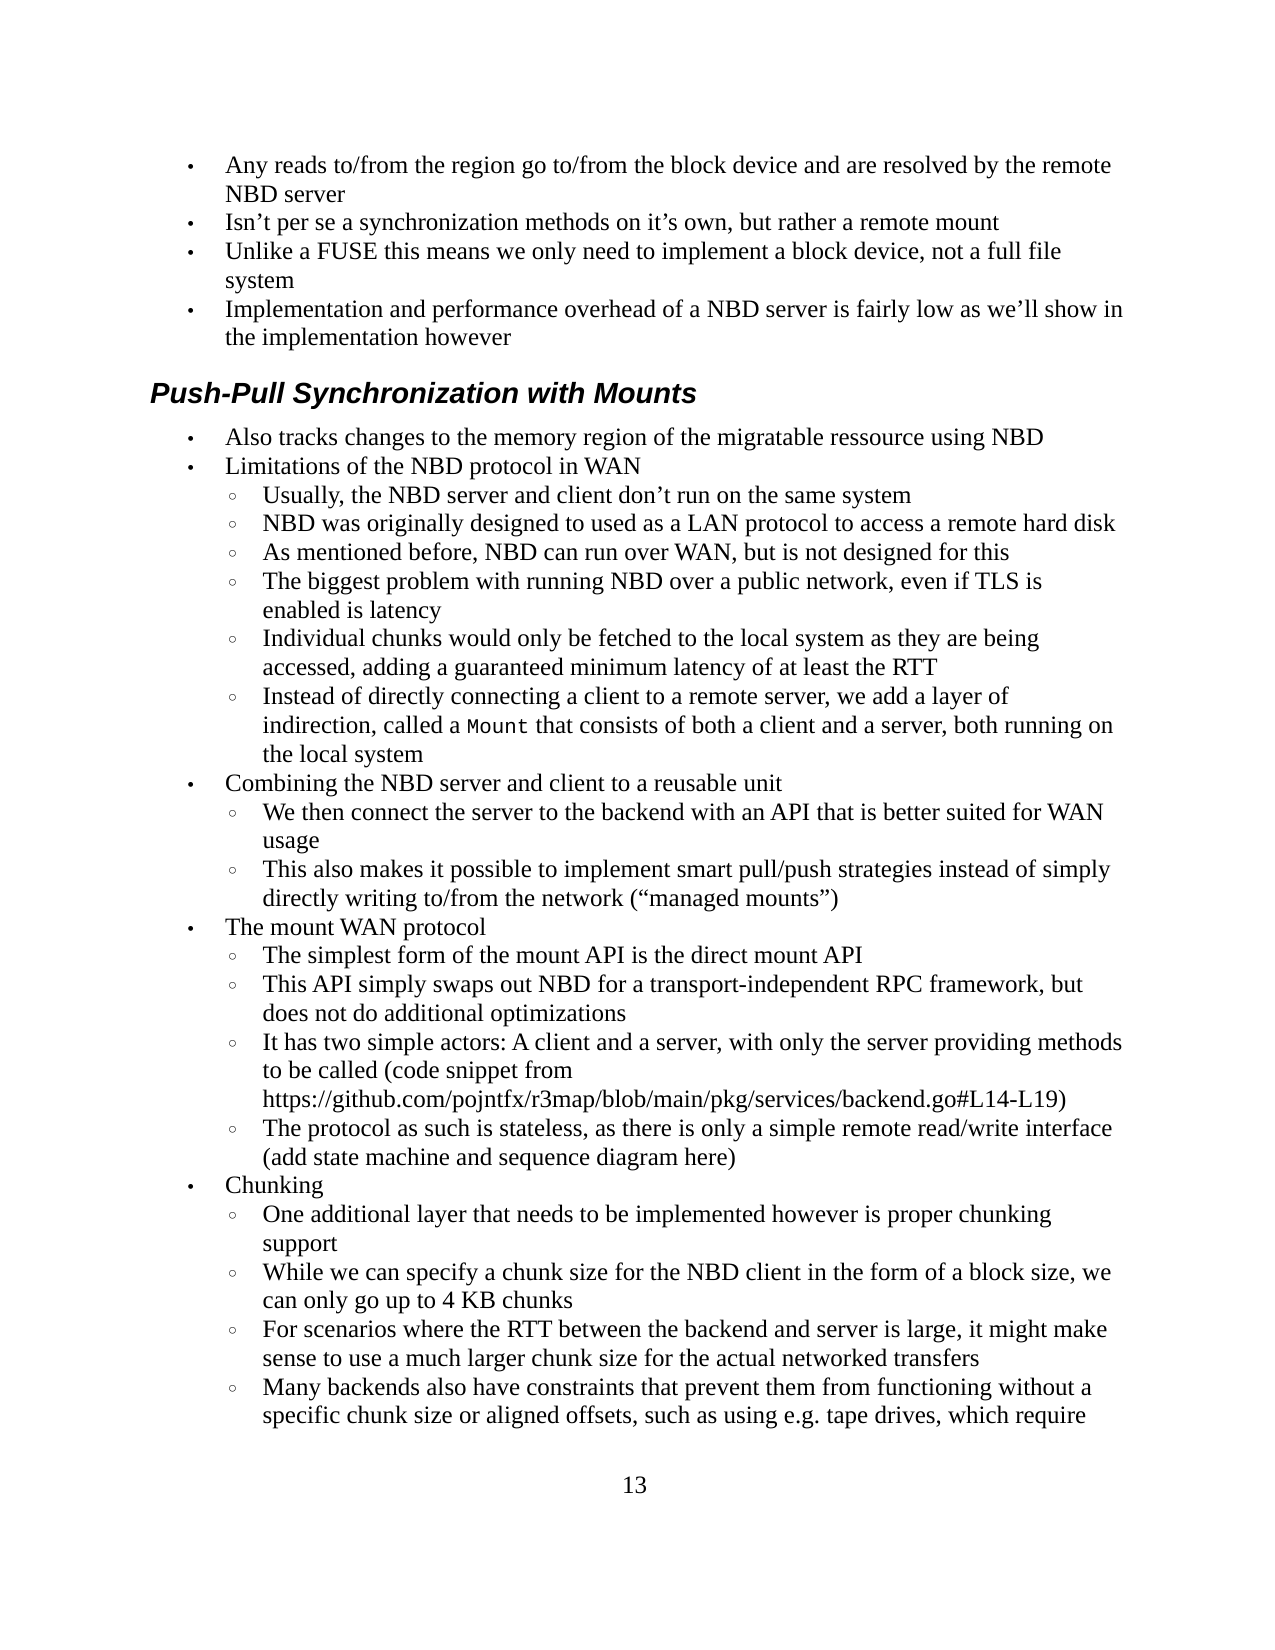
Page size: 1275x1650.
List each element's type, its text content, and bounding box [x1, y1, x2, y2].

list It has two simple actors: A client and a server, with only the server providing methods to be called (code snippet from https://github.com/pojntfx/r3map/blob/main/pkg/services/backend.go#L14-L19) [225, 1027, 1125, 1113]
list As mentioned before, NBD can run over WAN, but is not designed for this [225, 537, 1125, 566]
list Instead of directly connecting a client to a remote server, we add a layer of indirection, called a Mount that consists of both a client and a server, both running on the local system [225, 681, 1125, 768]
list Unlike a FUSE this means we only need to implement a block device, not a full file system [187, 236, 1125, 294]
list Combining the NBD server and client to a reusable unit [187, 768, 1125, 797]
list Implementation and performance overhead of a NBD server is fairly low as we’ll show in the implementation however [187, 294, 1125, 351]
list We then connect the server to the backend with an API that is better suited for WAN usage [225, 797, 1125, 854]
list Individual chunks would only be fetched to the local system as they are being accessed, adding a guaranteed minimum latency of at least the RTT [225, 623, 1125, 681]
list Chunking [187, 1171, 1125, 1199]
list Usually, the NBD server and client don’t run on the same system [225, 480, 1125, 508]
list For scenarios where the RTT between the backend and server is large, it might make sense to use a much larger chunk size for the actual networked transfers [225, 1314, 1125, 1372]
list Limitations of the NBD protocol in WAN [187, 451, 1125, 480]
list This API simply swaps out NBD for a transport-independent RPC framework, but does not do additional optimizations [225, 969, 1125, 1027]
list The protocol as such is stateless, as there is only a simple remote read/write interface (add state machine and sequence diagram here) [225, 1113, 1125, 1171]
subtitle Push-Pull Synchronization with Mounts [150, 376, 1125, 410]
list One additional layer that needs to be implemented however is proper chunking support [225, 1199, 1125, 1257]
list Any reads to/from the region go to/from the block device and are resolved by the remote NBD server [187, 150, 1125, 207]
list Isn’t per se a synchronization methods on it’s own, but rather a remote mount [187, 207, 1125, 236]
list NBD was originally designed to used as a LAN protocol to access a remote hard disk [225, 508, 1125, 537]
list The mount WAN protocol [187, 912, 1125, 941]
list Many backends also have constraints that prevent them from functioning without a specific chunk size or aligned offsets, such as using e.g. tape drives, which require [225, 1372, 1125, 1429]
list Also tracks changes to the memory region of the migratable ressource using NBD [187, 422, 1125, 451]
list This also makes it possible to implement smart pull/push strategies instead of simply directly writing to/from the network (“managed mounts”) [225, 854, 1125, 912]
list While we can specify a chunk size for the NBD client in the form of a block size, we can only go up to 4 KB chunks [225, 1257, 1125, 1314]
list The simplest form of the mount API is the direct mount API [225, 941, 1125, 969]
list The biggest problem with running NBD over a public network, even if TLS is enabled is latency [225, 566, 1125, 623]
